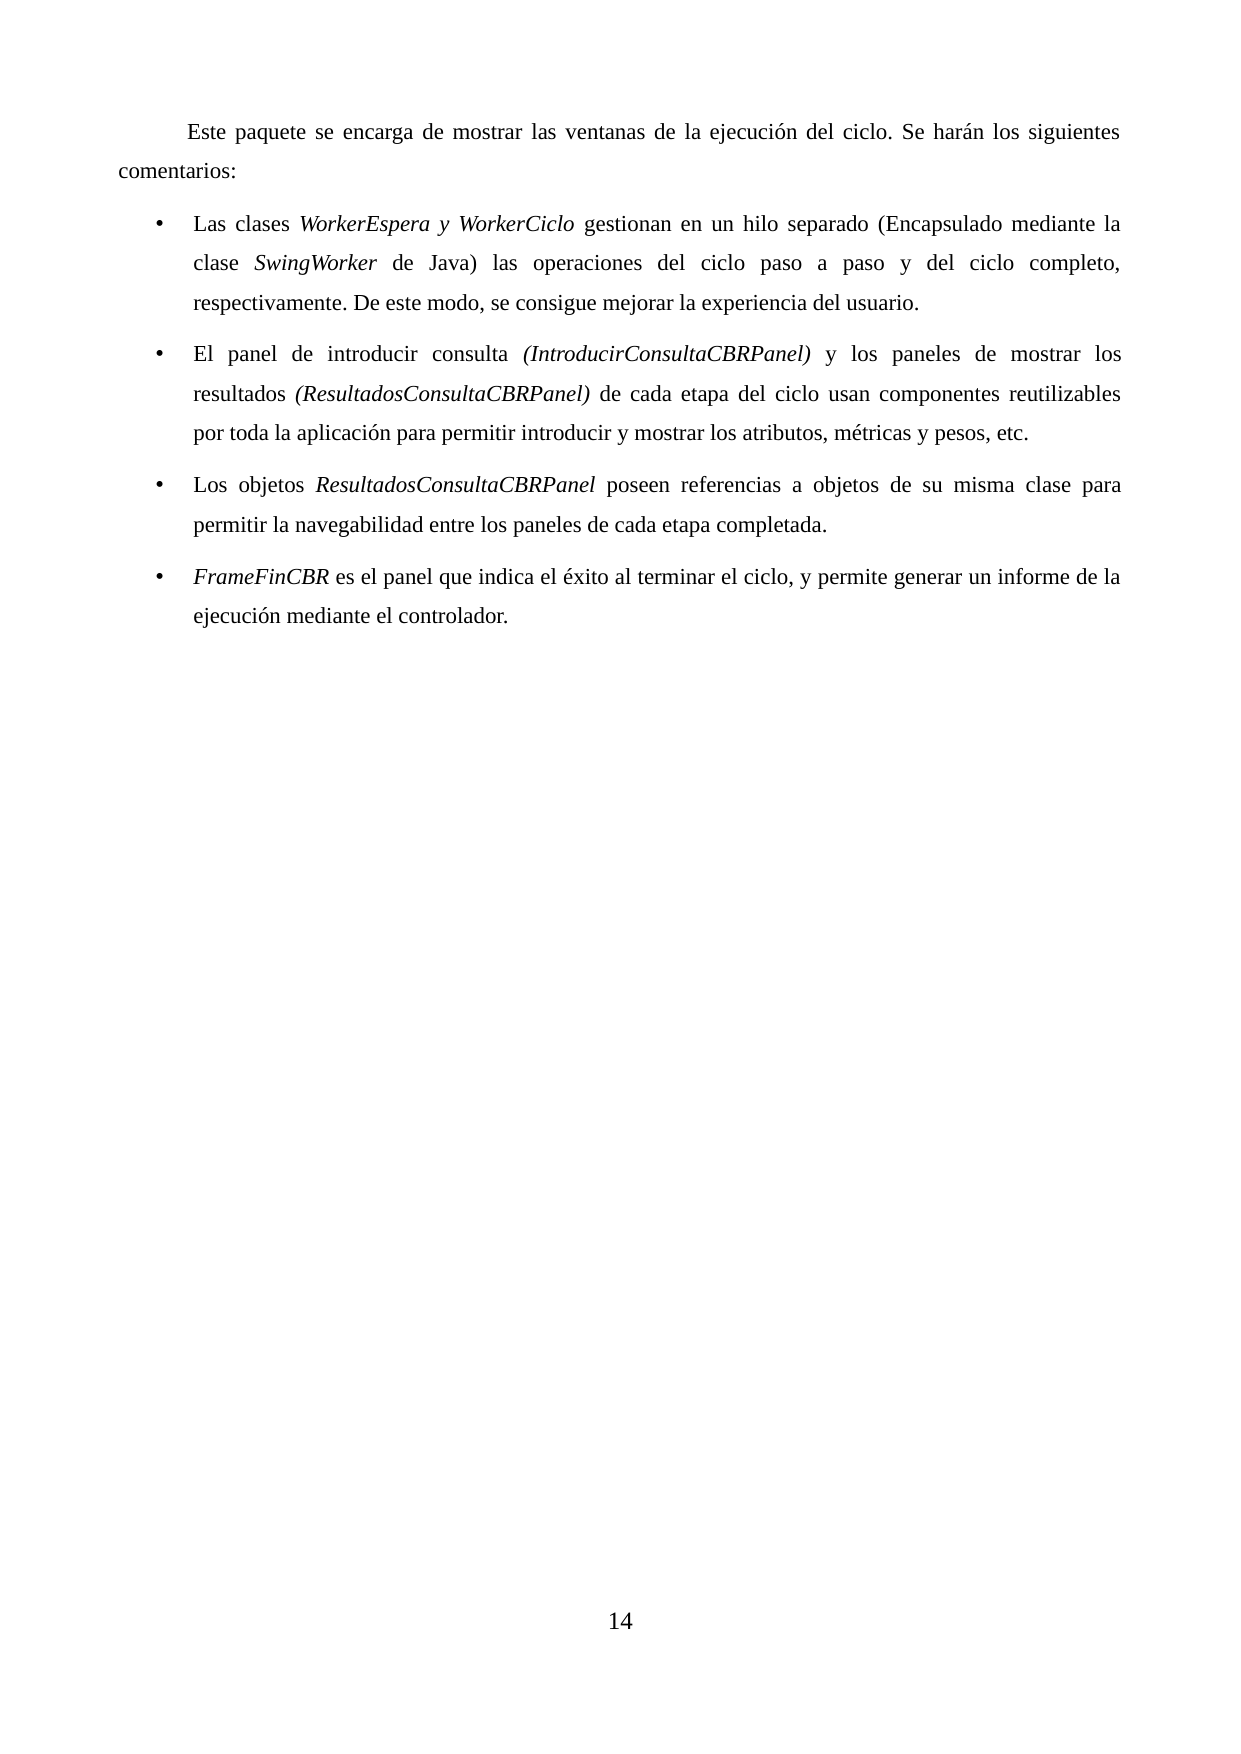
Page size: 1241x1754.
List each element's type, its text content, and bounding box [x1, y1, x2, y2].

text Este paquete se encarga de mostrar las ventanas de la ejecución del ciclo. Se harán los siguientes comentarios: [118, 118, 1122, 184]
list El panel de introducir consulta (IntroducirConsultaCBRPanel) y los paneles de mostrar los resultados (ResultadosConsultaCBRPanel) de cada etapa del ciclo usan componentes reutilizables por toda la aplicación para permitir introducir y mostrar los atributos, métricas y pesos, etc. [156, 341, 1122, 446]
list Las clases WorkerEspera y WorkerCiclo gestionan en un hilo separado (Encapsulado mediante la clase SwingWorker de Java) las operaciones del ciclo paso a paso y del ciclo completo, respectivamente. De este modo, se consigue mejorar la experiencia del usuario. [156, 209, 1122, 315]
list Los objetos ResultadosConsultaCBRPanel poseen referencias a objetos de su misma clase para permitir la navegabilidad entre los paneles de cada etapa completada. [156, 471, 1122, 537]
list FrameFinCBR es el panel que indica el éxito al terminar el ciclo, y permite generar un informe de la ejecución mediante el controlador. [156, 563, 1122, 629]
